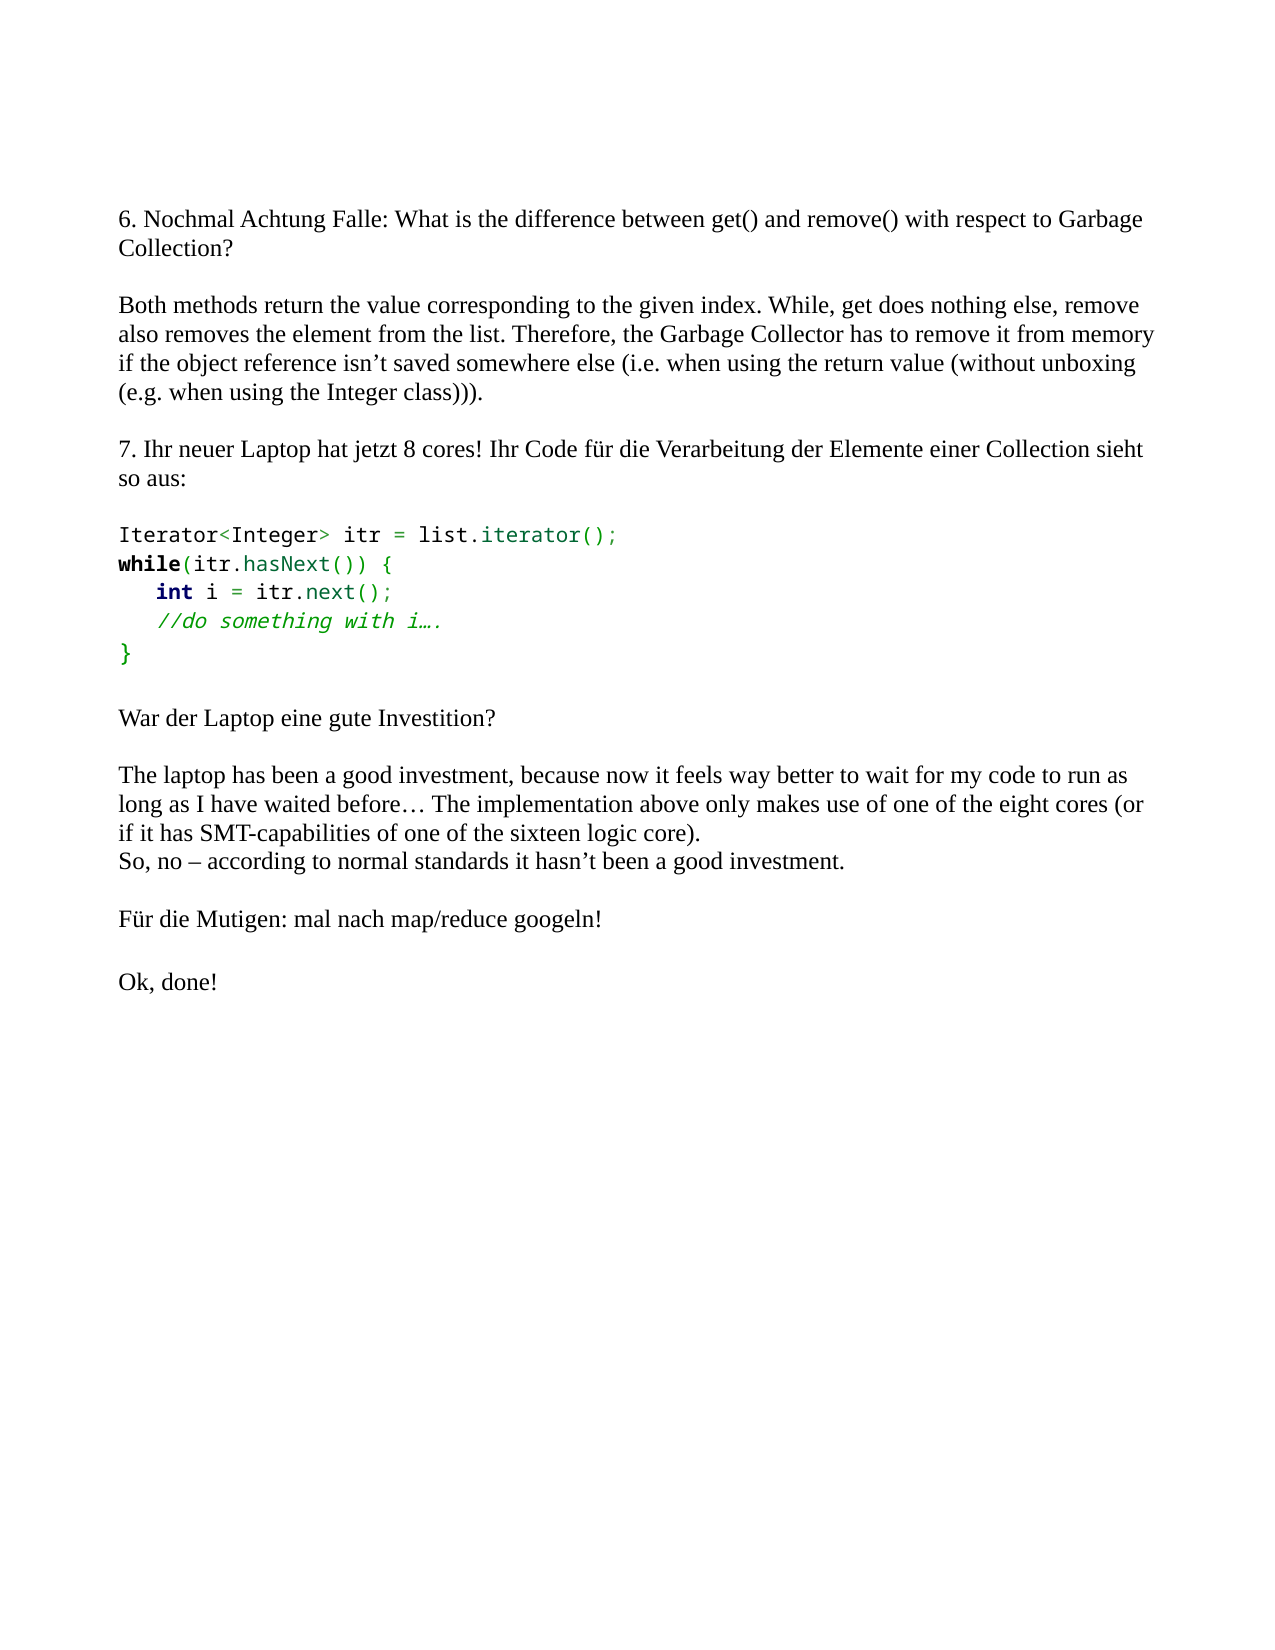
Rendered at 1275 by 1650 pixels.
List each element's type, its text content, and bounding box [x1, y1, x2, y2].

text War der Laptop eine gute Investition? [118, 703, 1157, 731]
text } [118, 634, 1157, 669]
text Für die Mutigen: mal nach map/reduce googeln! [118, 904, 1157, 933]
text 6. Nochmal Achtung Falle: What is the difference between get() and remove() with respect to Garbage Collection? [118, 204, 1157, 262]
text int i = itr.next(); [118, 577, 1157, 606]
text while(itr.hasNext()) { [118, 549, 1157, 577]
text 7. Ihr neuer Laptop hat jetzt 8 cores! Ihr Code für die Verarbeitung der Elemente einer Collection sieht so aus: [118, 434, 1157, 492]
text //do something with i…. [118, 606, 1157, 634]
text Both methods return the value corresponding to the given index. While, get does nothing else, remove also removes the element from the list. Therefore, the Garbage Collector has to remove it from memory if the object reference isn’t saved somewhere else (i.e. when using the return value (without unboxing (e.g. when using the Integer class))). [118, 291, 1157, 406]
text The laptop has been a good investment, because now it feels way better to wait for my code to run as long as I have waited before… The implementation above only makes use of one of the eight cores (or if it has SMT-capabilities of one of the sixteen logic core). [118, 760, 1157, 846]
text Ok, done! [118, 967, 1157, 996]
text So, no – according to normal standards it hasn’t been a good investment. [118, 846, 1157, 875]
text Iterator<Integer> itr = list.iterator(); [118, 521, 1157, 549]
